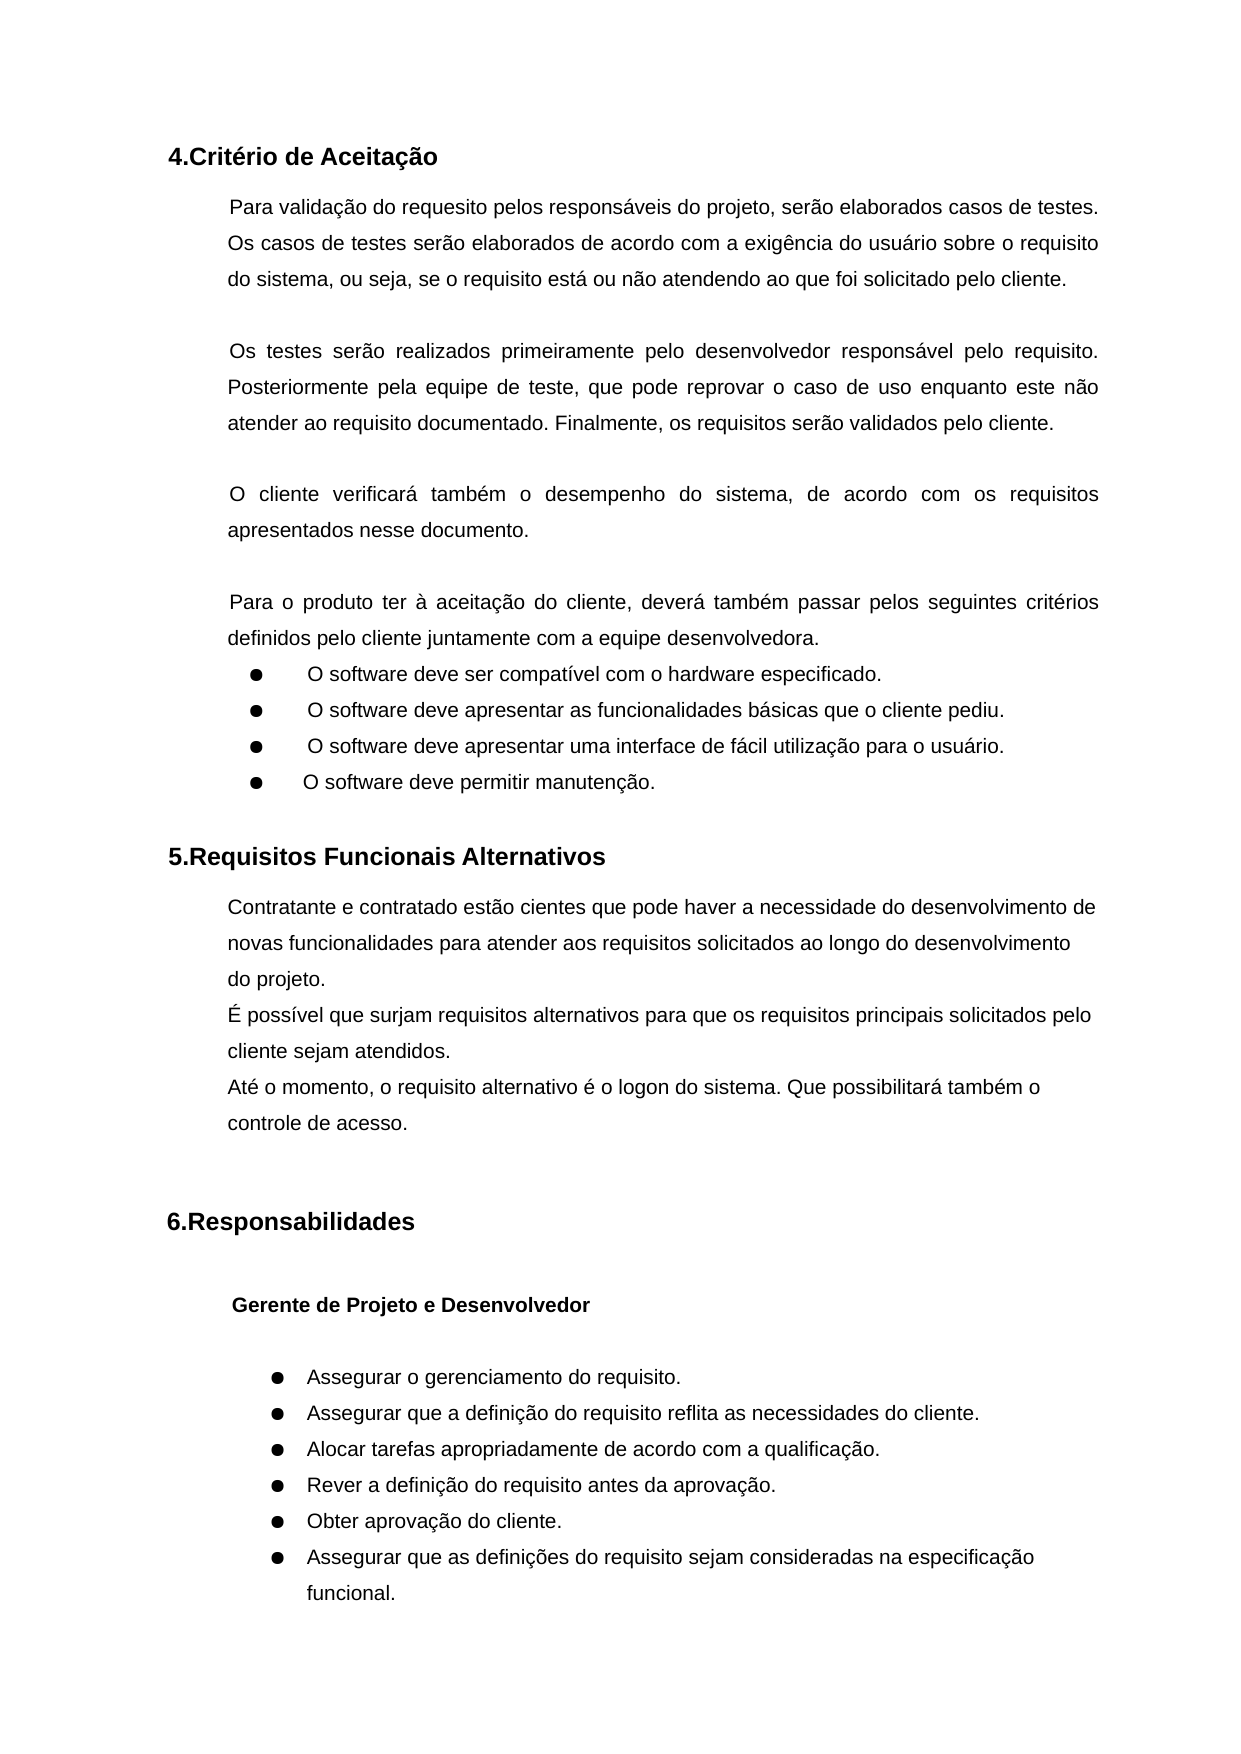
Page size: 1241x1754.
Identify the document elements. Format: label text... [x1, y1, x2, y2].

list O software deve apresentar uma interface de fácil utilização para o usuário. [246, 734, 1100, 758]
list O software deve ser compatível com o hardware especificado. [246, 662, 1100, 686]
text Até o momento, o requisito alternativo é o logon do sistema. Que possibilitará também o controle de acesso. [227, 1074, 1100, 1134]
list O software deve apresentar as funcionalidades básicas que o cliente pediu. [246, 698, 1100, 722]
list O software deve permitir manutenção. [246, 770, 1100, 794]
list Assegurar que as definições do requisito sejam consideradas na especificação funcional. [269, 1545, 1100, 1605]
list Rever a definição do requisito antes da aprovação. [269, 1473, 1100, 1497]
list Assegurar que a definição do requisito reflita as necessidades do cliente. [269, 1401, 1100, 1425]
subtitle 4.Critério de Aceitação [118, 142, 1100, 171]
text Para o produto ter à aceitação do cliente, deverá também passar pelos seguintes critérios definidos pelo cliente juntamente com a equipe desenvolvedora. [227, 590, 1100, 650]
text O cliente verificará também o desempenho do sistema, de acordo com os requisitos apresentados nesse documento. [227, 482, 1100, 542]
subtitle 5.Requisitos Funcionais Alternativos [118, 842, 1100, 871]
text É possível que surjam requisitos alternativos para que os requisitos principais solicitados pelo cliente sejam atendidos. [227, 1003, 1100, 1062]
subtitle 6.Responsabilidades [118, 1207, 1100, 1236]
text Contratante e contratado estão cientes que pode haver a necessidade do desenvolvimento de novas funcionalidades para atender aos requisitos solicitados ao longo do desenvolvimento do projeto. [227, 895, 1100, 991]
text Para validação do requesito pelos responsáveis do projeto, serão elaborados casos de testes. Os casos de testes serão elaborados de acordo com a exigência do usuário sobre o requisito do sistema, ou seja, se o requisito está ou não atendendo ao que foi solicitado pelo cliente. [227, 195, 1100, 291]
list Alocar tarefas apropriadamente de acordo com a qualificação. [269, 1437, 1100, 1461]
text Os testes serão realizados primeiramente pelo desenvolvedor responsável pelo requisito. Posteriormente pela equipe de teste, que pode reprovar o caso de uso enquanto este não atender ao requisito documentado. Finalmente, os requisitos serão validados pelo cliente. [227, 338, 1100, 434]
list Obter aprovação do cliente. [269, 1509, 1100, 1533]
list Assegurar o gerenciamento do requisito. [269, 1365, 1100, 1389]
text Gerente de Projeto e Desenvolvedor [232, 1293, 1100, 1317]
